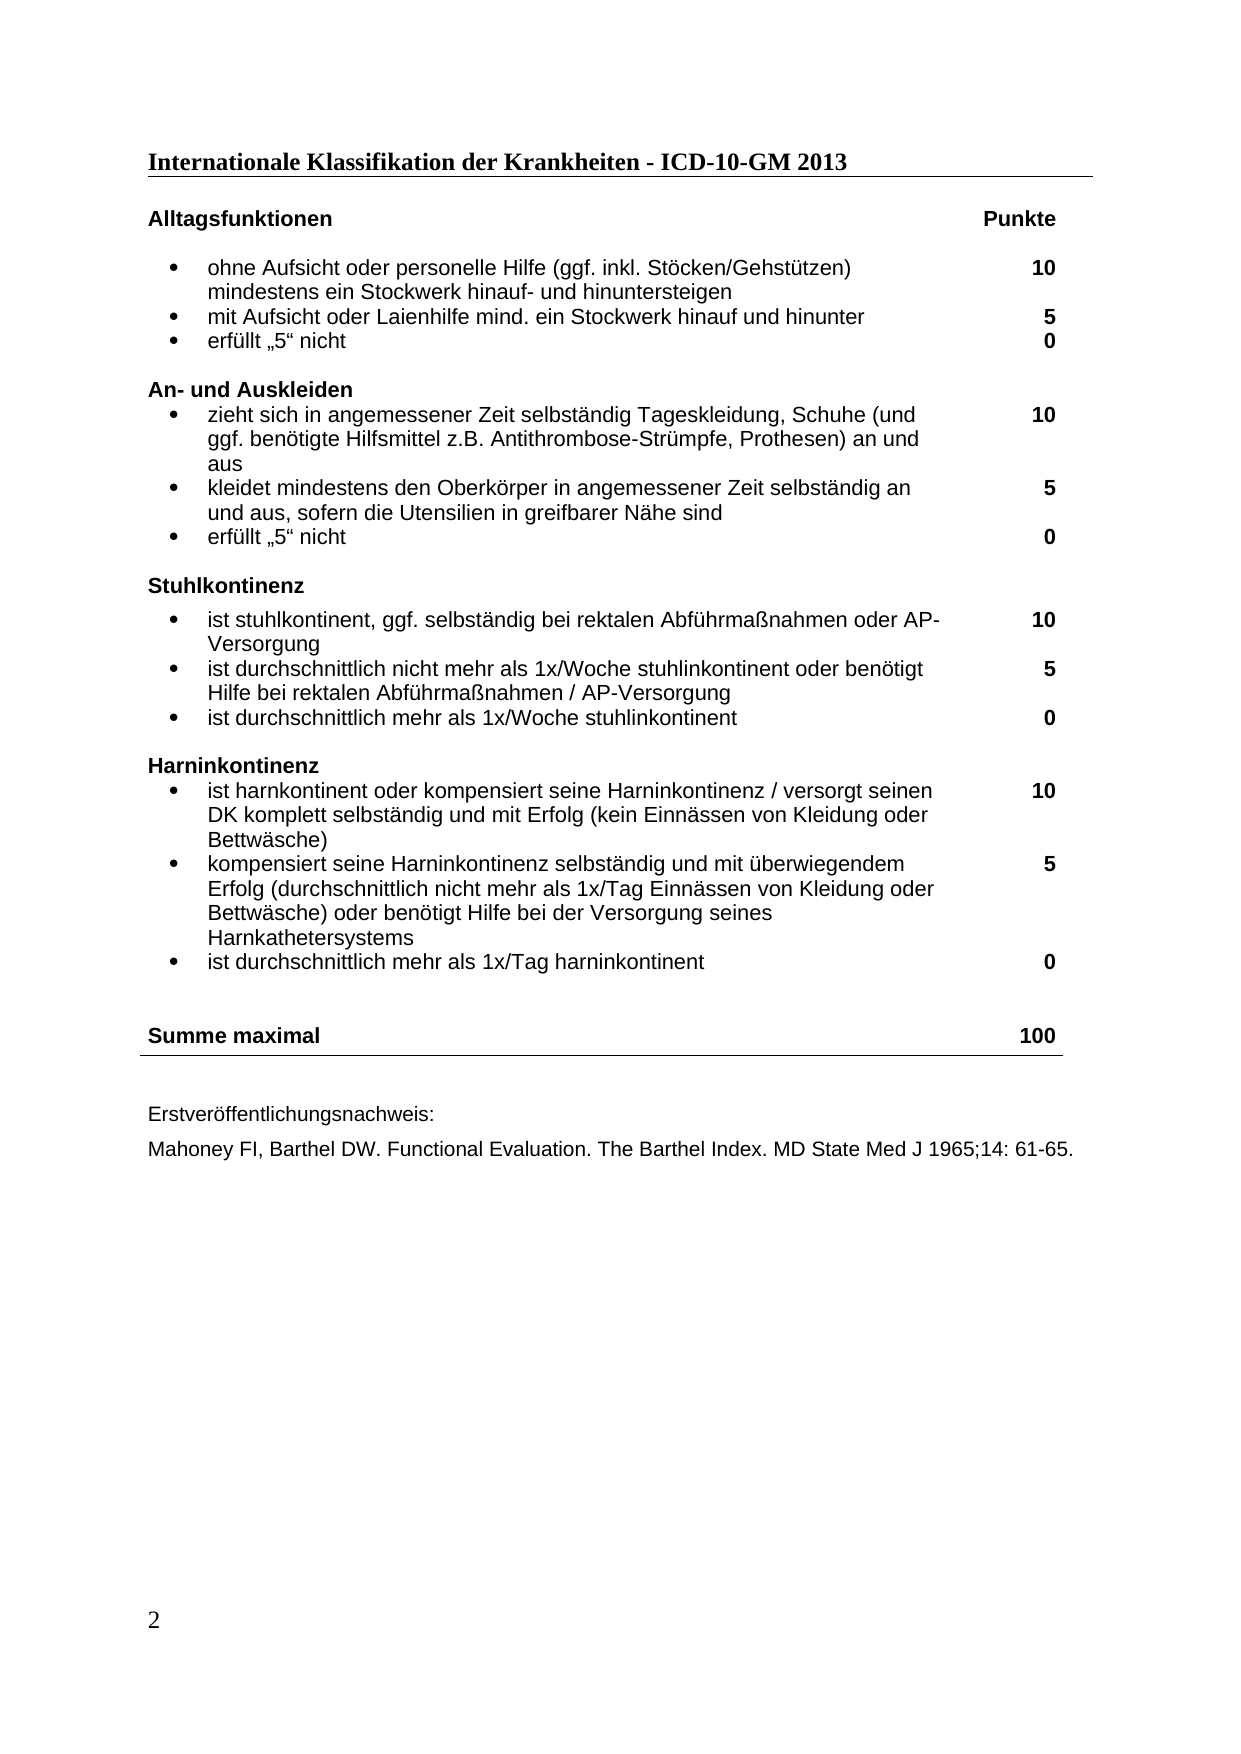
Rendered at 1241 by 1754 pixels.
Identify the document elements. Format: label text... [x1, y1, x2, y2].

table_cell 5 [960, 656, 1063, 705]
table_cell [140, 403, 162, 476]
table_cell [960, 231, 1063, 256]
table_cell [140, 852, 162, 950]
table_cell [140, 730, 960, 754]
table_cell [960, 354, 1063, 378]
table_cell Summe maximal [140, 999, 960, 1054]
table_cell [140, 329, 162, 353]
table_cell erfüllt „5“ nicht [163, 329, 960, 353]
table_header Punkte [960, 207, 1063, 231]
table_cell 0 [960, 329, 1063, 353]
table_cell ohne Aufsicht oder personelle Hilfe (ggf. inkl. Stöcken/Gehstützen) mindestens ein Stockwerk hinauf- und hinuntersteigen [163, 256, 960, 304]
text Mahoney FI, Barthel DW. Functional Evaluation. The Barthel Index. MD State Med J 1965;14: 61-65. [148, 1138, 1093, 1161]
table_cell 10 [960, 607, 1063, 656]
table_cell [163, 974, 960, 999]
text Erstveröffentlichungsnachweis: [148, 1102, 1093, 1126]
table_cell kleidet mindestens den Oberkörper in angemessener Zeit selbständig an und aus, sofern die Utensilien in greifbarer Nähe sind [163, 476, 960, 525]
table_cell 10 [960, 256, 1063, 304]
table_cell 0 [960, 525, 1063, 549]
table_cell ist stuhlkontinent, ggf. selbständig bei rektalen Abführmaßnahmen oder AP-Versorgung [163, 607, 960, 656]
table_cell kompensiert seine Harninkontinenz selbständig und mit überwiegendem Erfolg (durchschnittlich nicht mehr als 1x/Tag Einnässen von Kleidung oder Bettwäsche) oder benötigt Hilfe bei der Versorgung seines Harnkathetersystems [163, 852, 960, 950]
table_cell 5 [960, 476, 1063, 525]
table_cell [140, 779, 162, 852]
table_cell erfüllt „5“ nicht [163, 525, 960, 549]
table_cell [140, 525, 162, 549]
table_cell ist durchschnittlich mehr als 1x/Tag harninkontinent [163, 950, 960, 974]
table_cell ist durchschnittlich mehr als 1x/Woche stuhlinkontinent [163, 705, 960, 729]
table_cell [140, 354, 960, 378]
table_cell [140, 607, 162, 656]
table_cell [960, 754, 1063, 778]
table_cell An- und Auskleiden [140, 378, 960, 402]
table_cell Harninkontinenz [140, 754, 960, 778]
table_cell ist durchschnittlich nicht mehr als 1x/Woche stuhlinkontinent oder benötigt Hilfe bei rektalen Abführmaßnahmen / AP-Versorgung [163, 656, 960, 705]
table_cell 100 [960, 999, 1063, 1054]
table_cell [140, 656, 162, 705]
table_cell Stuhlkontinenz [140, 574, 1063, 607]
table_cell ist harnkontinent oder kompensiert seine Harninkontinenz / versorgt seinen DK komplett selbständig und mit Erfolg (kein Einnässen von Kleidung oder Bettwäsche) [163, 779, 960, 852]
table_cell [140, 950, 162, 974]
table_cell [140, 476, 162, 525]
table_cell zieht sich in angemessener Zeit selbständig Tageskleidung, Schuhe (und ggf. benötigte Hilfsmittel z.B. Antithrombose-Strümpfe, Prothesen) an und aus [163, 403, 960, 476]
table_cell [140, 974, 162, 999]
table_cell mit Aufsicht oder Laienhilfe mind. ein Stockwerk hinauf und hinunter [163, 305, 960, 329]
table_cell 5 [960, 852, 1063, 950]
table_cell [140, 231, 960, 256]
table_cell 10 [960, 403, 1063, 476]
table_cell [140, 549, 1063, 574]
table_cell 0 [960, 705, 1063, 729]
table_cell [960, 378, 1063, 402]
table_cell [960, 974, 1063, 999]
table_cell [140, 305, 162, 329]
table_header Alltagsfunktionen [140, 207, 960, 231]
table_cell 10 [960, 779, 1063, 852]
table_cell [960, 730, 1063, 754]
table_cell [140, 705, 162, 729]
table_cell 0 [960, 950, 1063, 974]
table_cell 5 [960, 305, 1063, 329]
table_cell [140, 256, 162, 304]
